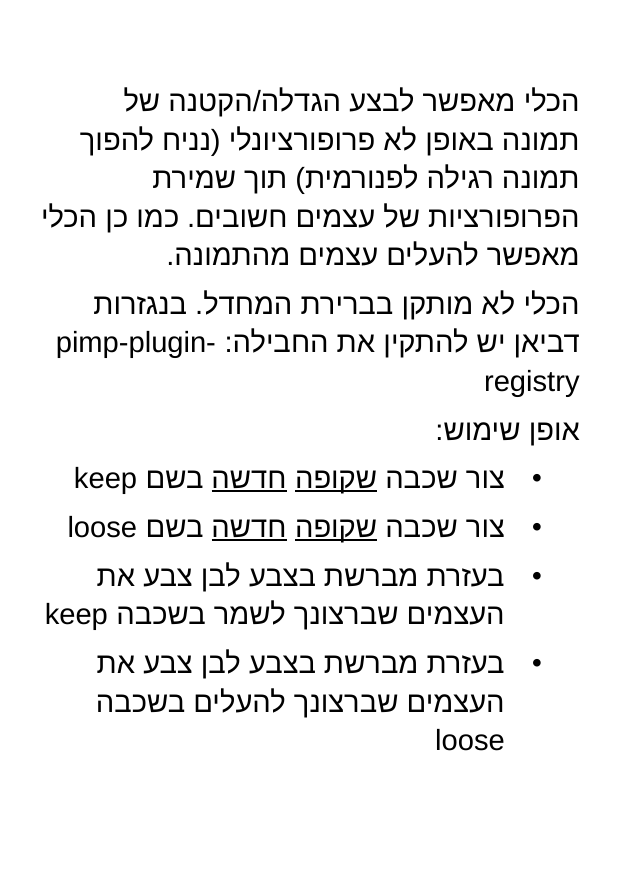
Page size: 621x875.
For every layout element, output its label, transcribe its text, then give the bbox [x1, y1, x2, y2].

text אופן שימוש: [40, 413, 580, 446]
list בעזרת מברשת בצבע לבן צבע את העצמים שברצונך לשמר בשכבה keep [40, 559, 542, 631]
list בעזרת מברשת בצבע לבן צבע את העצמים שברצונך להעלים בשכבה loose [40, 646, 542, 757]
text הכלי לא מותקן בברירת המחדל. בנגזרות דביאן יש להתקין את החבילה: pimp-plugin-registry [40, 287, 580, 398]
list צור שכבה שקופה חדשה בשם loose [40, 510, 542, 544]
text הכלי מאפשר לבצע הגדלה/הקטנה של תמונה באופן לא פרופורציונלי (נניח להפוך תמונה רגילה לפנורמית) תוך שמירת הפרופורציות של עצמים חשובים. כמו כן הכלי מאפשר להעלים עצמים מהתמונה. [40, 84, 580, 272]
list צור שכבה שקופה חדשה בשם keep [40, 461, 542, 495]
